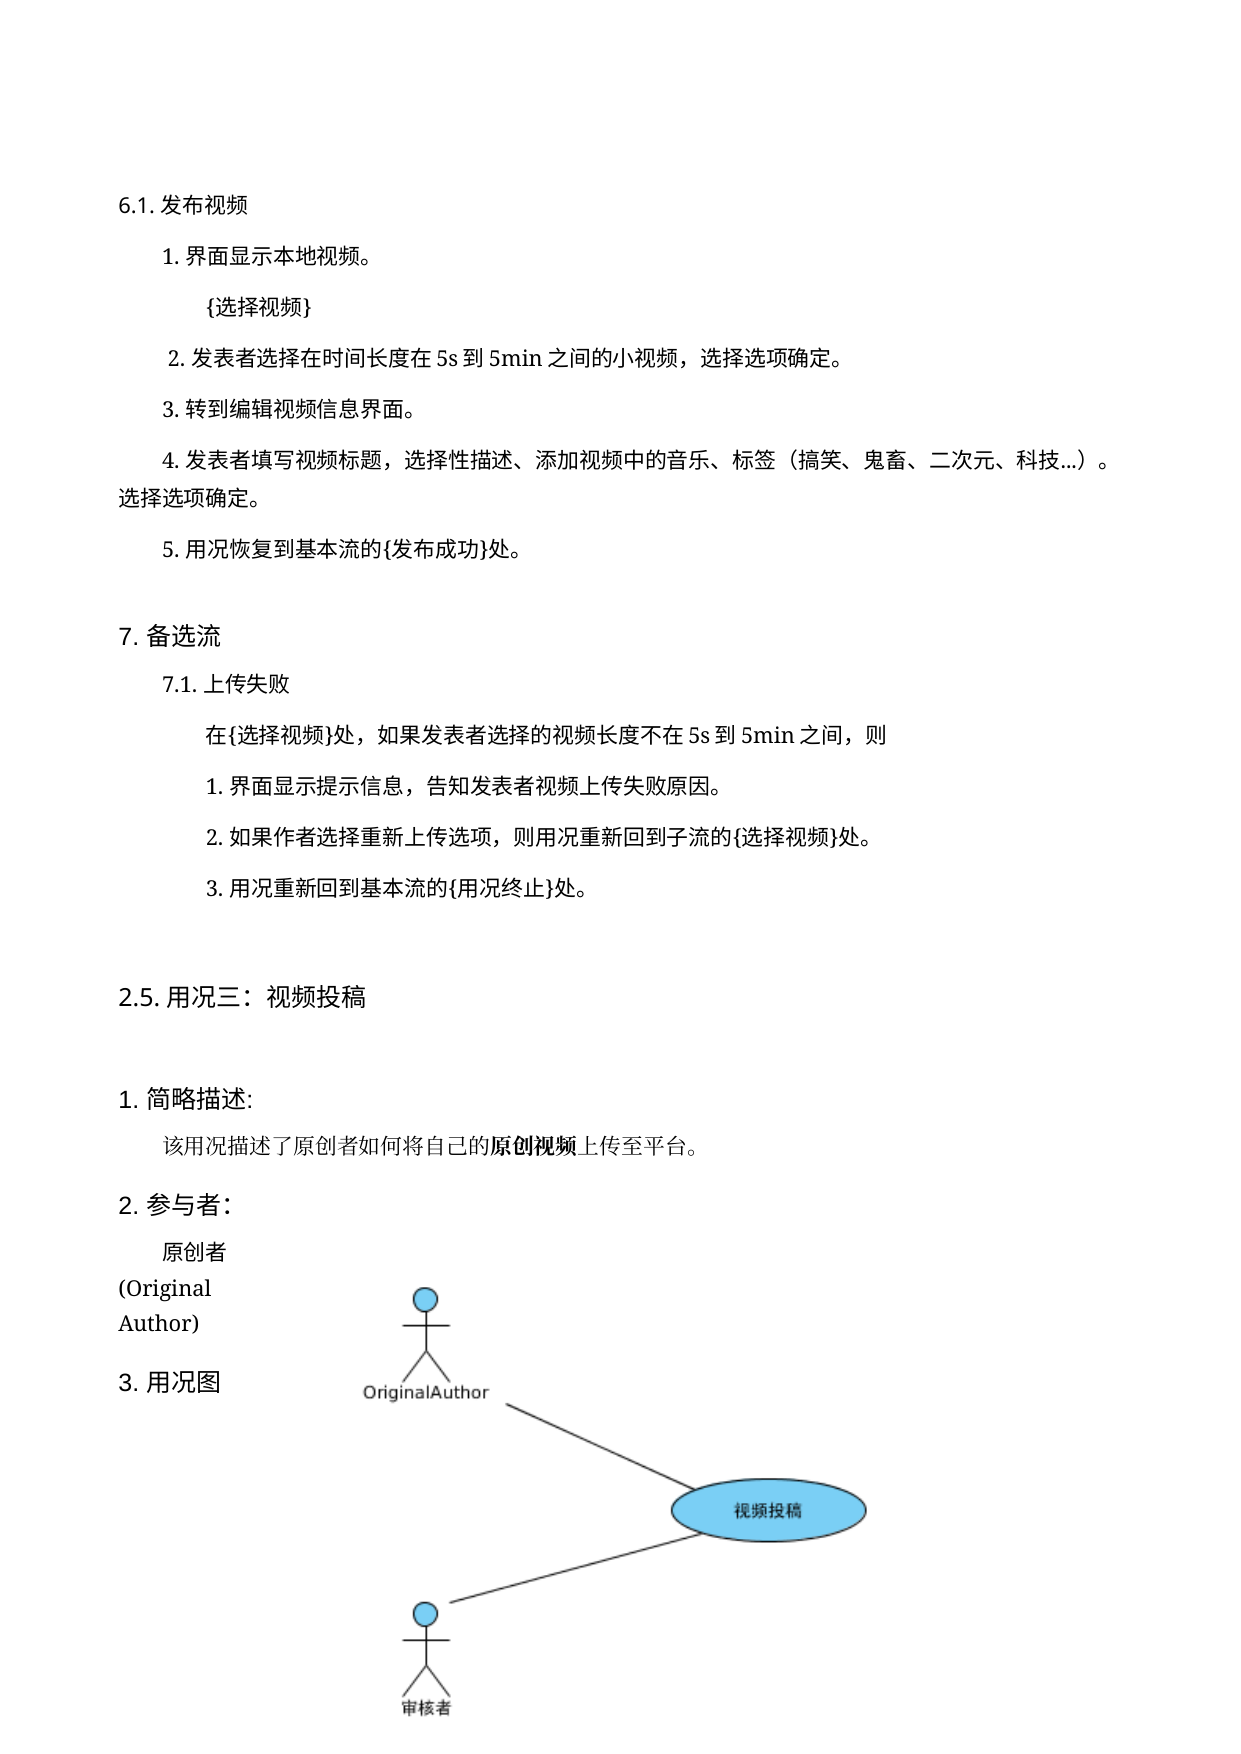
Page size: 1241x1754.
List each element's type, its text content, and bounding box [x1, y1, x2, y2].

text 1. 界面显示提示信息，告知发表者视频上传失败原因。 [118, 769, 1122, 801]
subtitle 用况三：视频投稿 [118, 978, 1122, 1014]
text 在{选择视频}处，如果发表者选择的视频长度不在5s到5min之间，则 [118, 718, 1122, 749]
text 3. 转到编辑视频信息界面。 [118, 392, 1122, 423]
text 7.1. 上传失败 [118, 667, 1122, 698]
text 4. 发表者填写视频标题，选择性描述、添加视频中的音乐、标签（搞笑、鬼畜、二次元、科技...）。选择选项确定。 [118, 443, 1122, 512]
subtitle 简略描述: [118, 1079, 1122, 1116]
subtitle [956, 1362, 1122, 1399]
subtitle 用况图 [118, 1362, 285, 1399]
text 2. 如果作者选择重新上传选项，则用况重新回到子流的{选择视频}处。 [118, 820, 1122, 852]
text 原创者(Original Author) [118, 1235, 1122, 1338]
text 3. 用况重新回到基本流的{用况终止}处。 [118, 871, 1122, 903]
text 5. 用况恢复到基本流的{发布成功}处。 [118, 532, 1122, 563]
text 该用况描述了原创者如何将自己的原创视频上传至平台。 [118, 1129, 1122, 1161]
text 2. 发表者选择在时间长度在5s到5min之间的小视频，选择选项确定。 [118, 341, 1122, 372]
subtitle 备选流 [118, 617, 1122, 653]
text {选择视频} [118, 290, 1122, 321]
text 1. 界面显示本地视频。 [118, 239, 1122, 270]
picture [285, 1261, 956, 1754]
subtitle 参与者： [118, 1185, 1122, 1221]
text 6.1. 发布视频 [118, 188, 1122, 219]
